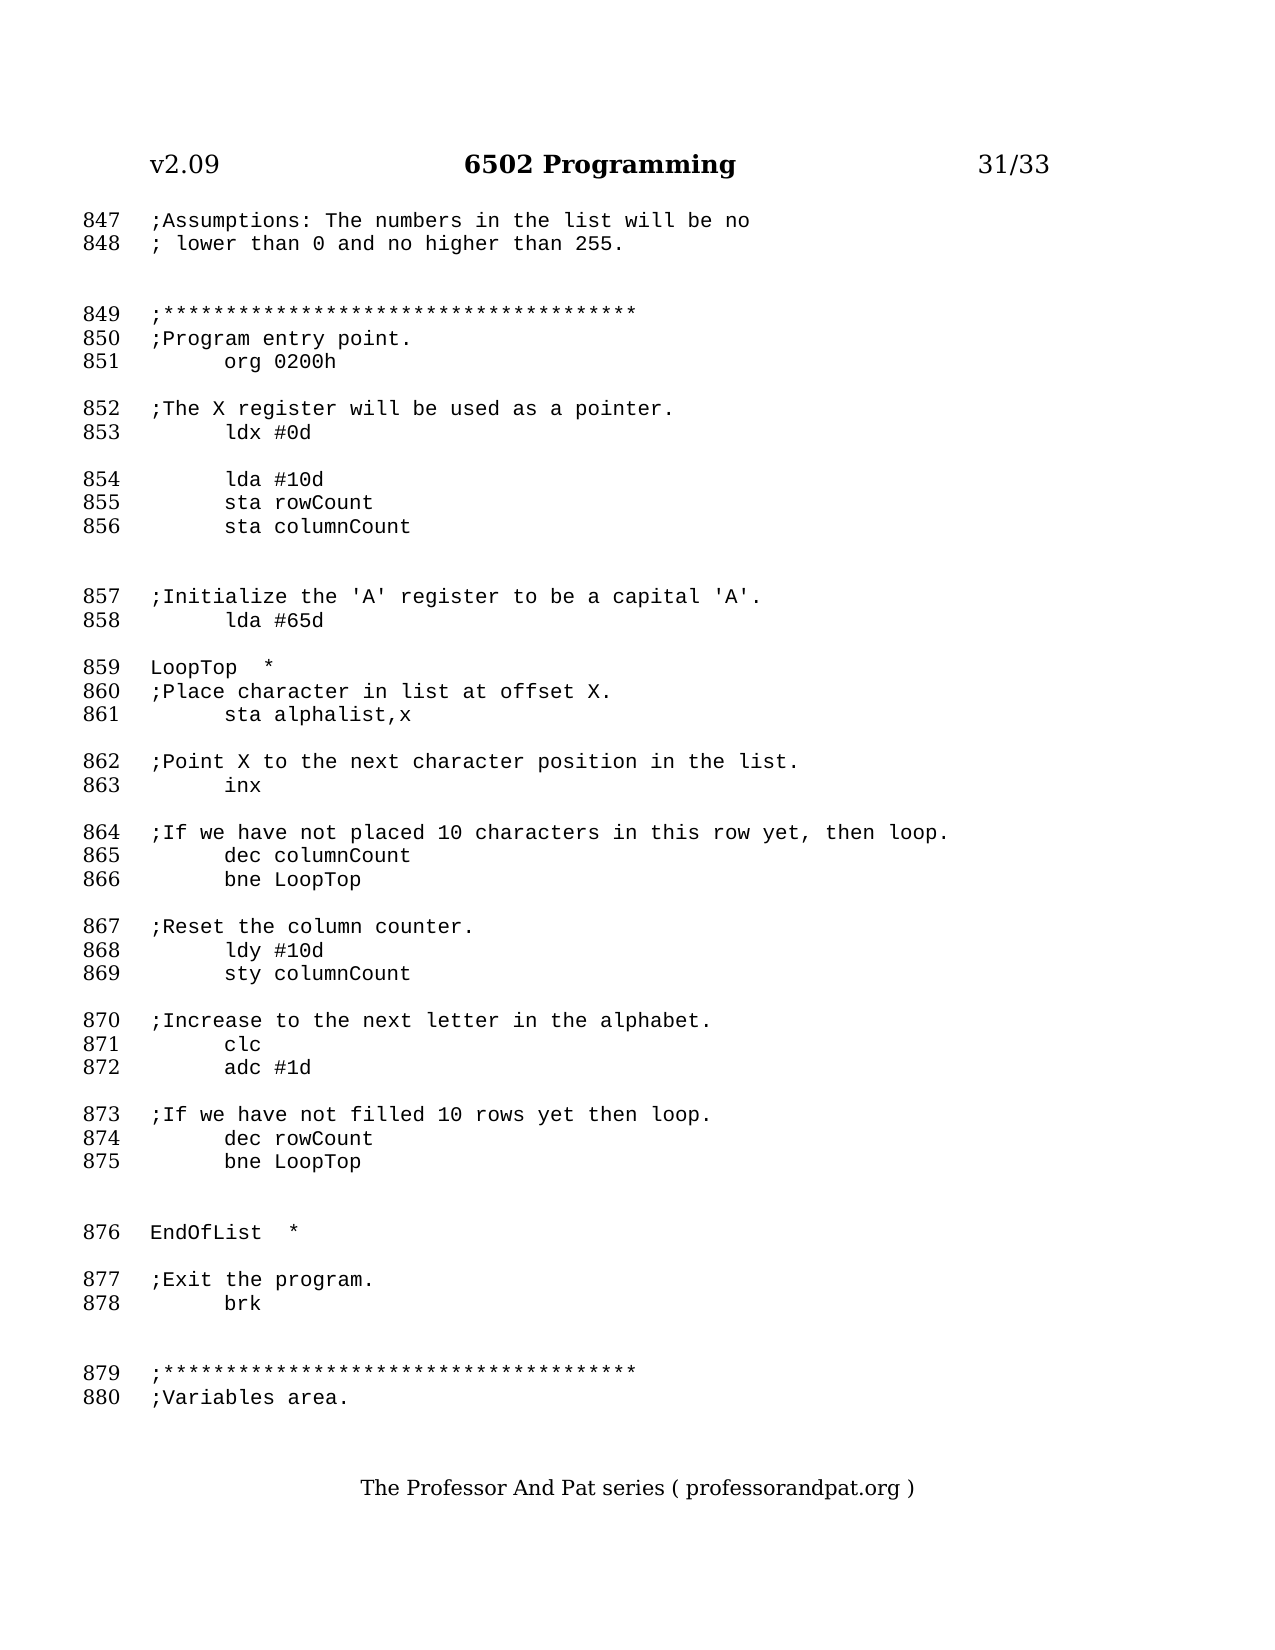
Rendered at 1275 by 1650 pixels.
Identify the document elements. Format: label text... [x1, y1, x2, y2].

text sta alphalist,x [150, 704, 1125, 728]
text dec rowCount [150, 1128, 1125, 1152]
text lda #10d [150, 469, 1125, 492]
text ;Exit the program. [150, 1269, 1125, 1293]
text ;************************************** [150, 1363, 1125, 1387]
text brk [150, 1293, 1125, 1316]
text adc #1d [150, 1057, 1125, 1081]
text clc [150, 1034, 1125, 1057]
text sta columnCount [150, 516, 1125, 539]
text ; lower than 0 and no higher than 255. [150, 233, 1125, 257]
text ;Increase to the next letter in the alphabet. [150, 1010, 1125, 1034]
text LoopTop * [150, 657, 1125, 681]
text ;Place character in list at offset X. [150, 681, 1125, 704]
text sta rowCount [150, 492, 1125, 516]
text EndOfList * [150, 1222, 1125, 1246]
text sty columnCount [150, 963, 1125, 987]
text ldx #0d [150, 422, 1125, 445]
text ;Point X to the next character position in the list. [150, 751, 1125, 775]
text ;The X register will be used as a pointer. [150, 398, 1125, 422]
text org 0200h [150, 351, 1125, 375]
text ;Reset the column counter. [150, 916, 1125, 940]
text ;If we have not placed 10 characters in this row yet, then loop. [150, 822, 1125, 846]
text ;Assumptions: The numbers in the list will be no [150, 210, 1125, 233]
text ;************************************** [150, 304, 1125, 328]
text inx [150, 775, 1125, 798]
text ;Variables area. [150, 1387, 1125, 1411]
text bne LoopTop [150, 1152, 1125, 1175]
text bne LoopTop [150, 869, 1125, 893]
text ;If we have not filled 10 rows yet then loop. [150, 1104, 1125, 1128]
text ldy #10d [150, 940, 1125, 963]
text ;Program entry point. [150, 328, 1125, 351]
text dec columnCount [150, 846, 1125, 869]
text lda #65d [150, 610, 1125, 634]
text ;Initialize the 'A' register to be a capital 'A'. [150, 587, 1125, 610]
